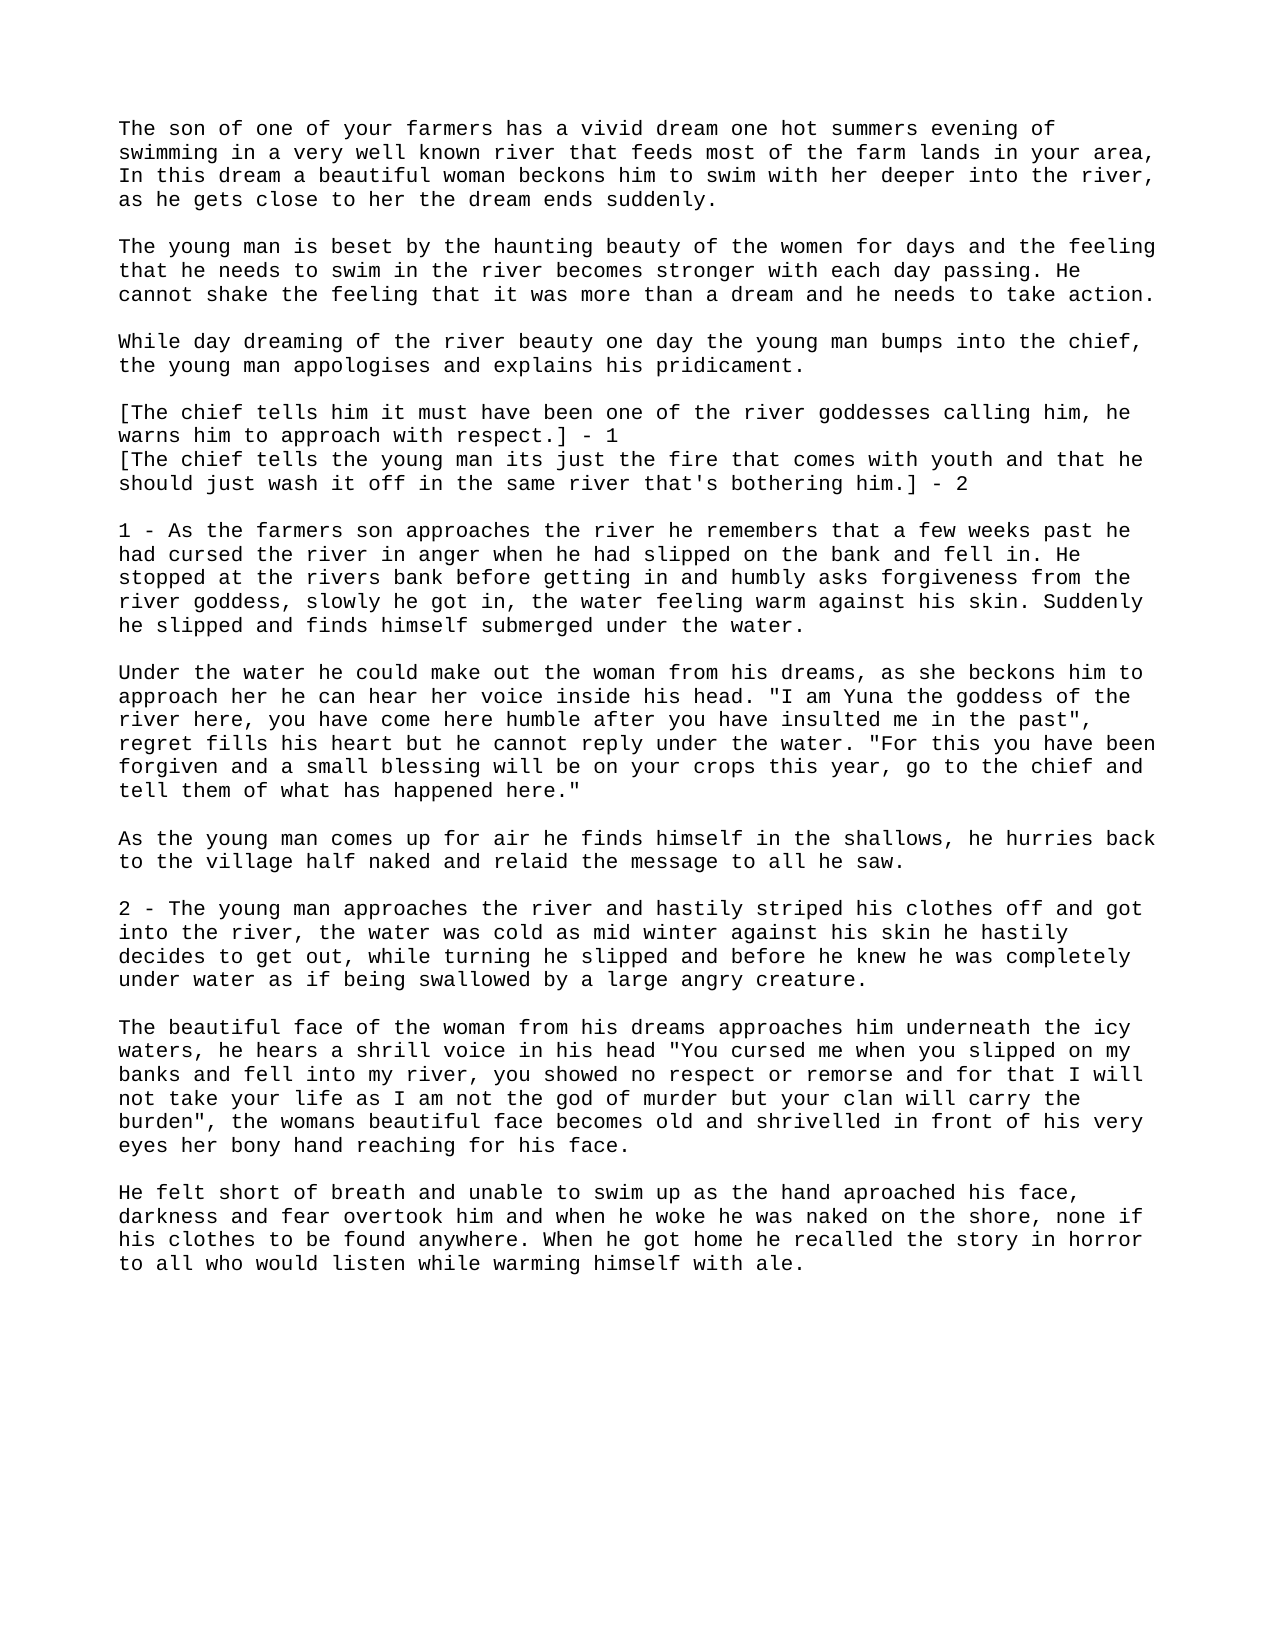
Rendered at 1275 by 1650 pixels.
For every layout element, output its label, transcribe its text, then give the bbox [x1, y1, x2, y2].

text The beautiful face of the woman from his dreams approaches him underneath the icy waters, he hears a shrill voice in his head "You cursed me when you slipped on my banks and fell into my river, you showed no respect or remorse and for that I will not take your life as I am not the god of murder but your clan will carry the burden", the womans beautiful face becomes old and shrivelled in front of his very eyes her bony hand reaching for his face. [118, 1017, 1157, 1158]
text [The chief tells him it must have been one of the river goddesses calling him, he warns him to approach with respect.] - 1 [118, 402, 1157, 449]
text While day dreaming of the river beauty one day the young man bumps into the chief, the young man appologises and explains his pridicament. [118, 331, 1157, 378]
text 1 - As the farmers son approaches the river he remembers that a few weeks past he had cursed the river in anger when he had slipped on the bank and fell in. He stopped at the rivers bank before getting in and humbly asks forgiveness from the river goddess, slowly he got in, the water feeling warm against his skin. Suddenly he slipped and finds himself submerged under the water. [118, 520, 1157, 638]
text Under the water he could make out the woman from his dreams, as she beckons him to approach her he can hear her voice inside his head. "I am Yuna the goddess of the river here, you have come here humble after you have insulted me in the past", regret fills his heart but he cannot reply under the water. "For this you have been forgiven and a small blessing will be on your crops this year, go to the chief and tell them of what has happened here." [118, 662, 1157, 804]
text 2 - The young man approaches the river and hastily striped his clothes off and got into the river, the water was cold as mid winter against his skin he hastily decides to get out, while turning he slipped and before he knew he was completely under water as if being swallowed by a large angry creature. [118, 898, 1157, 993]
text As the young man comes up for air he finds himself in the shallows, he hurries back to the village half naked and relaid the message to all he saw. [118, 827, 1157, 875]
text The son of one of your farmers has a vivid dream one hot summers evening of swimming in a very well known river that feeds most of the farm lands in your area, In this dream a beautiful woman beckons him to swim with her deeper into the river, as he gets close to her the dream ends suddenly. [118, 118, 1157, 213]
text [The chief tells the young man its just the fire that comes with youth and that he should just wash it off in the same river that's bothering him.] - 2 [118, 449, 1157, 496]
text The young man is beset by the haunting beauty of the women for days and the feeling that he needs to swim in the river becomes stronger with each day passing. He cannot shake the feeling that it was more than a dream and he needs to take action. [118, 236, 1157, 307]
text He felt short of breath and unable to swim up as the hand aproached his face, darkness and fear overtook him and when he woke he was naked on the shore, none if his clothes to be found anywhere. When he got home he recalled the story in horror to all who would listen while warming himself with ale. [118, 1182, 1157, 1277]
